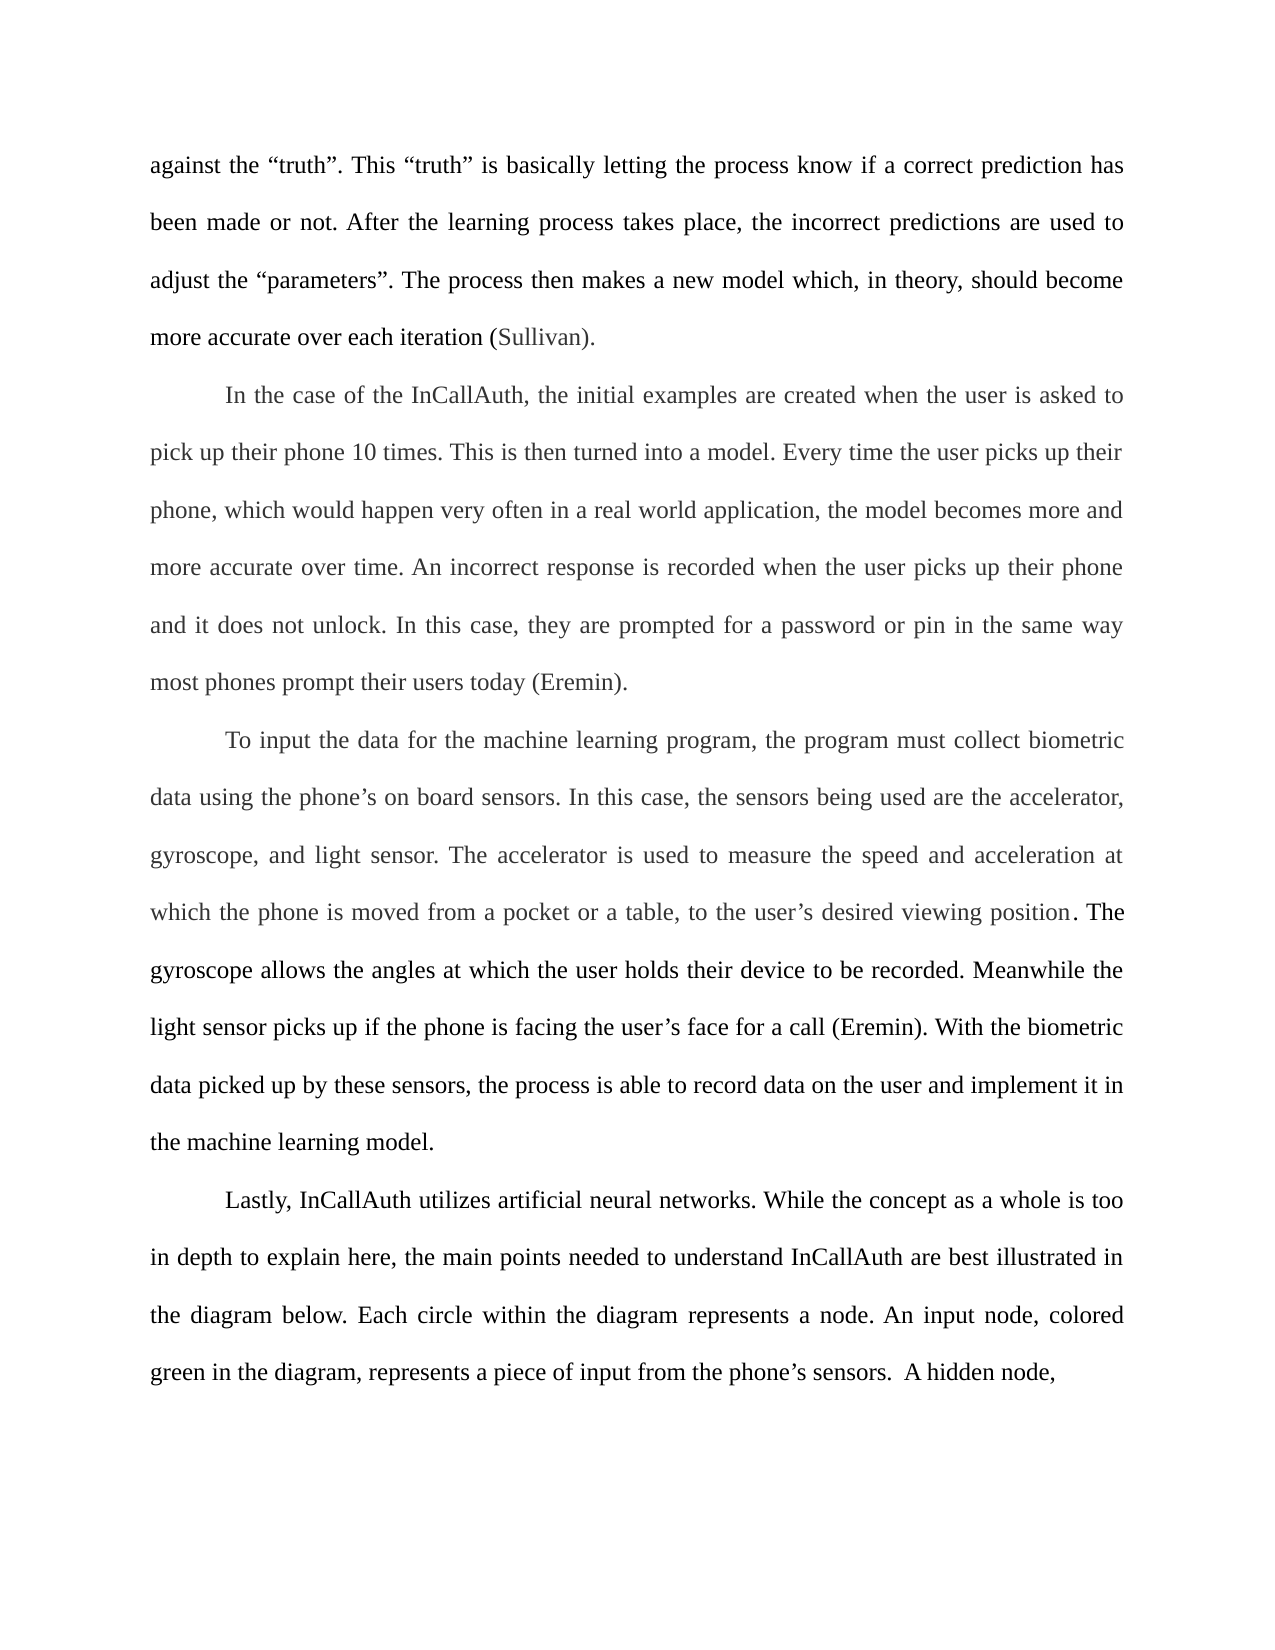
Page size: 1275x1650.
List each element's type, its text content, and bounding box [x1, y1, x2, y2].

text against the “truth”. This “truth” is basically letting the process know if a correct prediction has been made or not. After the learning process takes place, the incorrect predictions are used to adjust the “parameters”. The process then makes a new model which, in theory, should become more accurate over each iteration (Sullivan). [150, 150, 1125, 351]
text Lastly, InCallAuth utilizes artificial neural networks. While the concept as a whole is too in depth to explain here, the main points needed to understand InCallAuth are best illustrated in the diagram below. Each circle within the diagram represents a node. An input node, colored green in the diagram, represents a piece of input from the phone’s sensors. A hidden node, [150, 1185, 1125, 1386]
text In the case of the InCallAuth, the initial examples are created when the user is asked to pick up their phone 10 times. This is then turned into a model. Every time the user picks up their phone, which would happen very often in a real world application, the model becomes more and more accurate over time. An incorrect response is recorded when the user picks up their phone and it does not unlock. In this case, they are prompted for a password or pin in the same way most phones prompt their users today (Eremin). [150, 380, 1125, 696]
text To input the data for the machine learning program, the program must collect biometric data using the phone’s on board sensors. In this case, the sensors being used are the accelerator, gyroscope, and light sensor. The accelerator is used to measure the speed and acceleration at which the phone is moved from a pocket or a table, to the user’s desired viewing position. The gyroscope allows the angles at which the user holds their device to be recorded. Meanwhile the light sensor picks up if the phone is facing the user’s face for a call (Eremin). With the biometric data picked up by these sensors, the process is able to record data on the user and implement it in the machine learning model. [150, 725, 1125, 1156]
